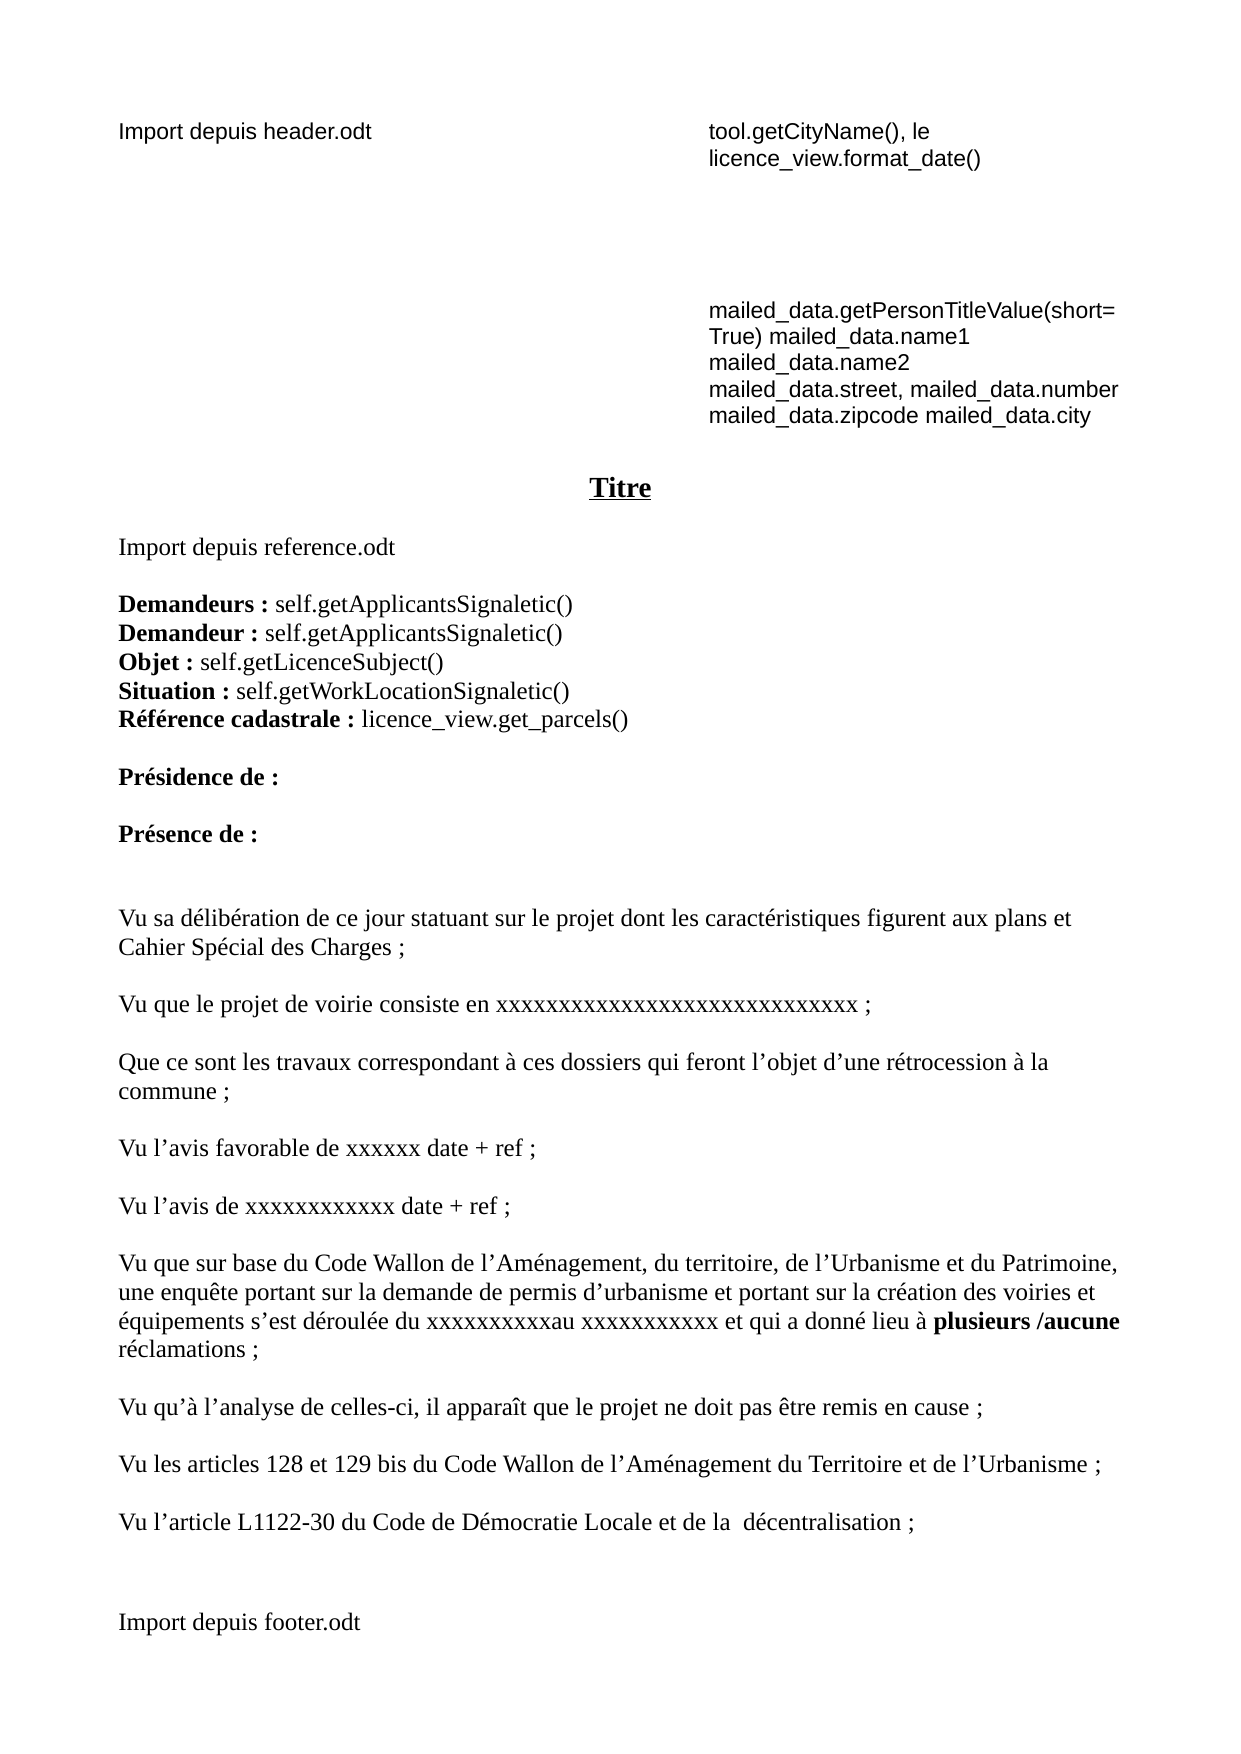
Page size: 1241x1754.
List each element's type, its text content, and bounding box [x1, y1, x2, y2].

text Vu sa délibération de ce jour statuant sur le projet dont les caractéristiques figurent aux plans et Cahier Spécial des Charges ; [118, 903, 1122, 961]
text Demandeur : self.getApplicantsSignaletic() [118, 618, 1122, 647]
text Import depuis reference.odt [118, 532, 1122, 561]
text Référence cadastrale : licence_view.get_parcels() [118, 704, 1122, 733]
text Demandeurs : self.getApplicantsSignaletic() [118, 589, 1122, 618]
title Présence de : [118, 819, 1122, 848]
text Objet : self.getLicenceSubject() [118, 647, 1122, 676]
text Vu l’article L1122-30 du Code de Démocratie Locale et de la décentralisation ; [118, 1507, 1122, 1536]
title Titre [118, 470, 1122, 503]
text Vu l’avis favorable de xxxxxx date + ref ; [118, 1133, 1122, 1162]
text Vu que sur base du Code Wallon de l’Aménagement, du territoire, de l’Urbanisme et du Patrimoine, une enquête portant sur la demande de permis d’urbanisme et portant sur la création des voiries et équipements s’est déroulée du xxxxxxxxxxau xxxxxxxxxxx et qui a donné lieu à plusieurs /aucune réclamations ; [118, 1248, 1122, 1363]
text Vu qu’à l’analyse de celles-ci, il apparaît que le projet ne doit pas être remis en cause ; [118, 1392, 1122, 1421]
text Vu les articles 128 et 129 bis du Code Wallon de l’Aménagement du Territoire et de l’Urbanisme ; [118, 1449, 1122, 1478]
text Que ce sont les travaux correspondant à ces dossiers qui feront l’objet d’une rétrocession à la commune ; [118, 1047, 1122, 1104]
text Situation : self.getWorkLocationSignaletic() [118, 676, 1122, 704]
title Présidence de : [118, 762, 1122, 791]
text Vu que le projet de voirie consiste en xxxxxxxxxxxxxxxxxxxxxxxxxxxxx ; [118, 989, 1122, 1018]
table_header Import depuis header.odt [118, 118, 708, 441]
text Vu l’avis de xxxxxxxxxxxx date + ref ; [118, 1191, 1122, 1219]
table_header tool.getCityName(), le licence_view.format_date() mailed_data.getPersonTitleValue(short=True) mailed_data.name1 mailed_data.name2 mailed_data.street, mailed_data.number mailed_data.zipcode mailed_data.city [709, 118, 1128, 441]
